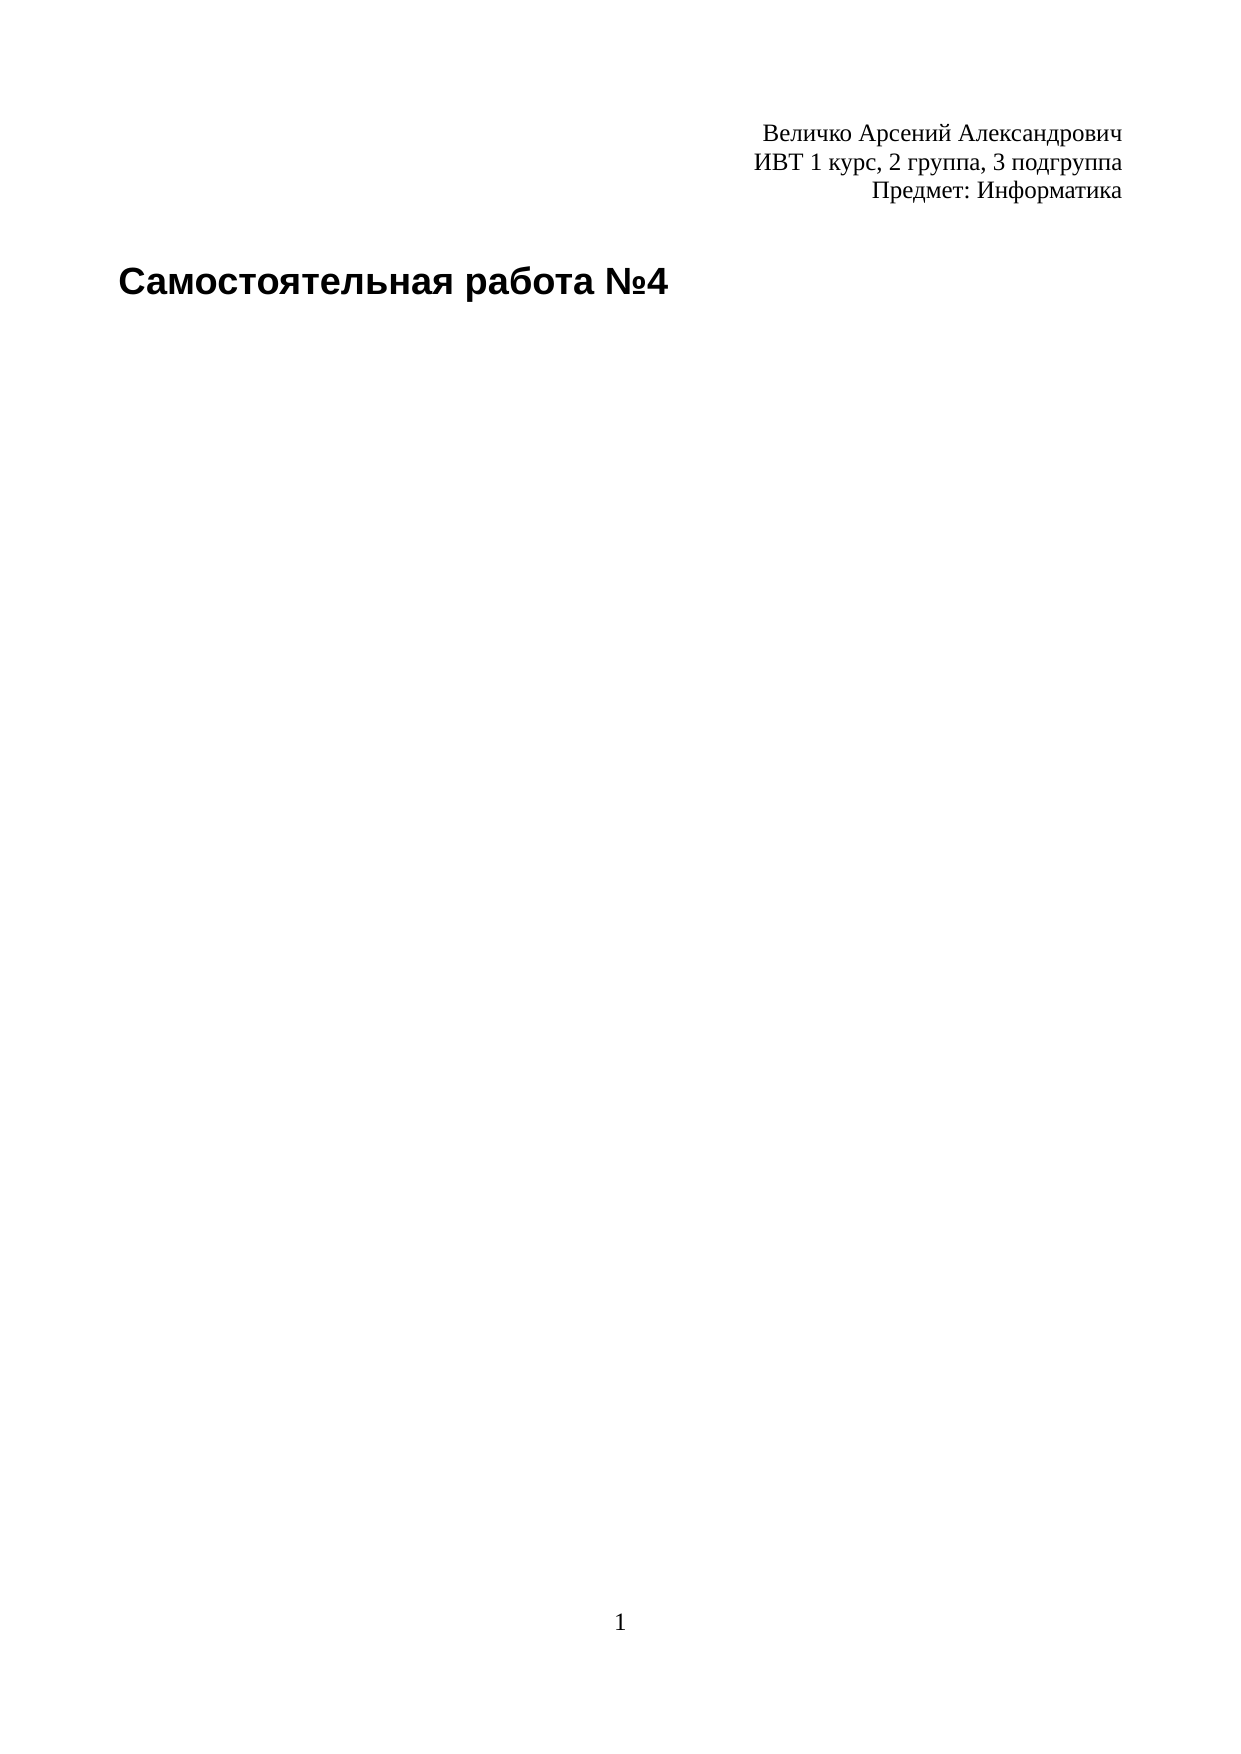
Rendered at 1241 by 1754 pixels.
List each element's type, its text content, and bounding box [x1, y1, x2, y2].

subtitle Самостоятельная работа №4 [118, 259, 1122, 302]
